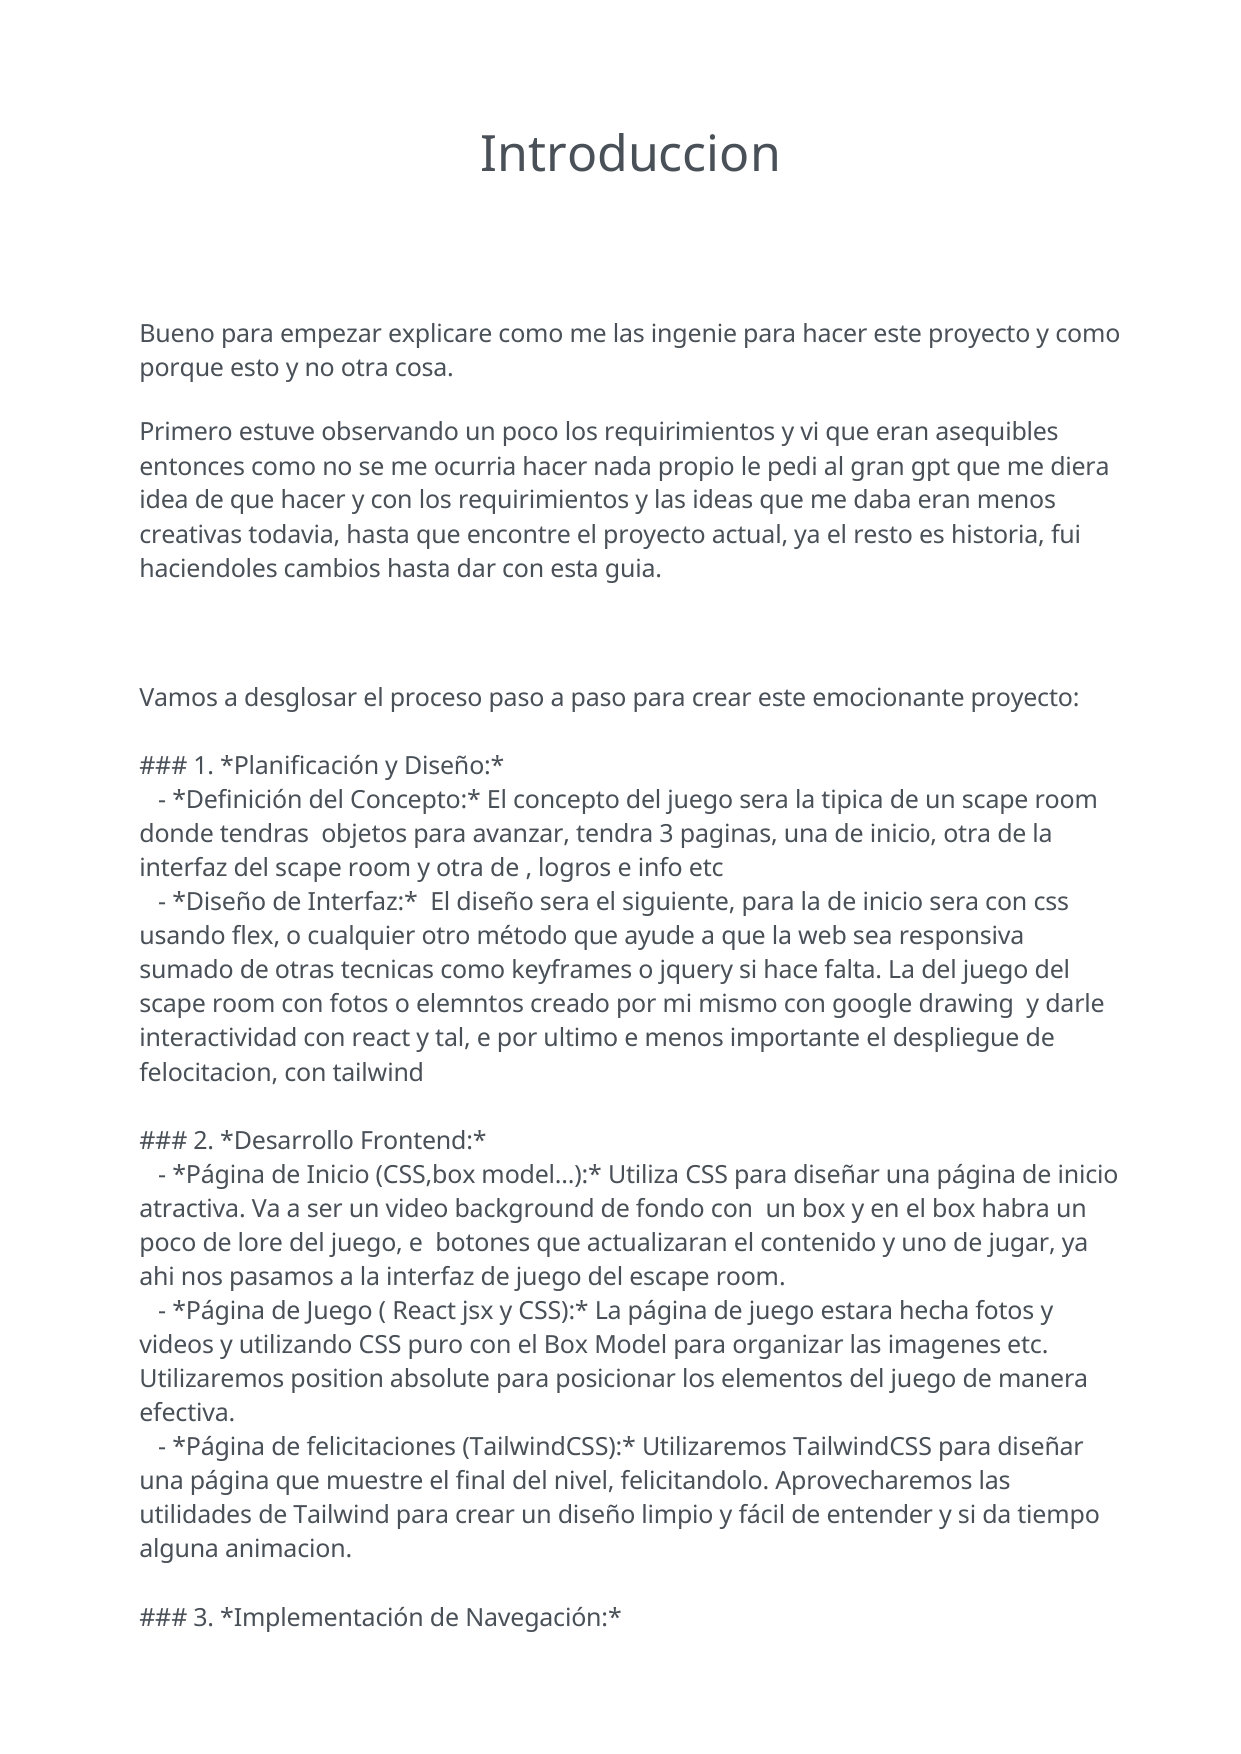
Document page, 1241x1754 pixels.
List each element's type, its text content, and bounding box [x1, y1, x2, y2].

text Primero estuve observando un poco los requirimientos y vi que eran asequibles entonces como no se me ocurria hacer nada propio le pedi al gran gpt que me diera idea de que hacer y con los requirimientos y las ideas que me daba eran menos creativas todavia, hasta que encontre el proyecto actual, ya el resto es historia, fui haciendoles cambios hasta dar con esta guia. [139, 414, 1122, 584]
text Introduccion [139, 118, 1122, 186]
text Bueno para empezar explicare como me las ingenie para hacer este proyecto y como porque esto y no otra cosa. [139, 315, 1122, 383]
text Vamos a desglosar el proceso paso a paso para crear este emocionante proyecto: ### 1. *Planificación y Diseño:* - *Definición del Concepto:* El concepto del juego sera la tipica de un scape room donde tendras objetos para avanzar, tendra 3 paginas, una de inicio, otra de la interfaz del scape room y otra de , logros e info etc - *Diseño de Interfaz:* El diseño sera el siguiente, para la de inicio sera con css usando flex, o cualquier otro método que ayude a que la web sea responsiva sumado de otras tecnicas como keyframes o jquery si hace falta. La del juego del scape room con fotos o elemntos creado por mi mismo con google drawing y darle interactividad con react y tal, e por ultimo e menos importante el despliegue de felocitacion, con tailwind ### 2. *Desarrollo Frontend:* - *Página de Inicio (CSS,box model...):* Utiliza CSS para diseñar una página de inicio atractiva. Va a ser un video background de fondo con un box y en el box habra un poco de lore del juego, e botones que actualizaran el contenido y uno de jugar, ya ahi nos pasamos a la interfaz de juego del escape room. - *Página de Juego ( React jsx y CSS):* La página de juego estara hecha fotos y videos y utilizando CSS puro con el Box Model para organizar las imagenes etc. Utilizaremos position absolute para posicionar los elementos del juego de manera efectiva. - *Página de felicitaciones (TailwindCSS):* Utilizaremos TailwindCSS para diseñar una página que muestre el final del nivel, felicitandolo. Aprovecharemos las utilidades de Tailwind para crear un diseño limpio y fácil de entender y si da tiempo alguna animacion. ### 3. *Implementación de Navegación:* [139, 679, 1122, 1633]
